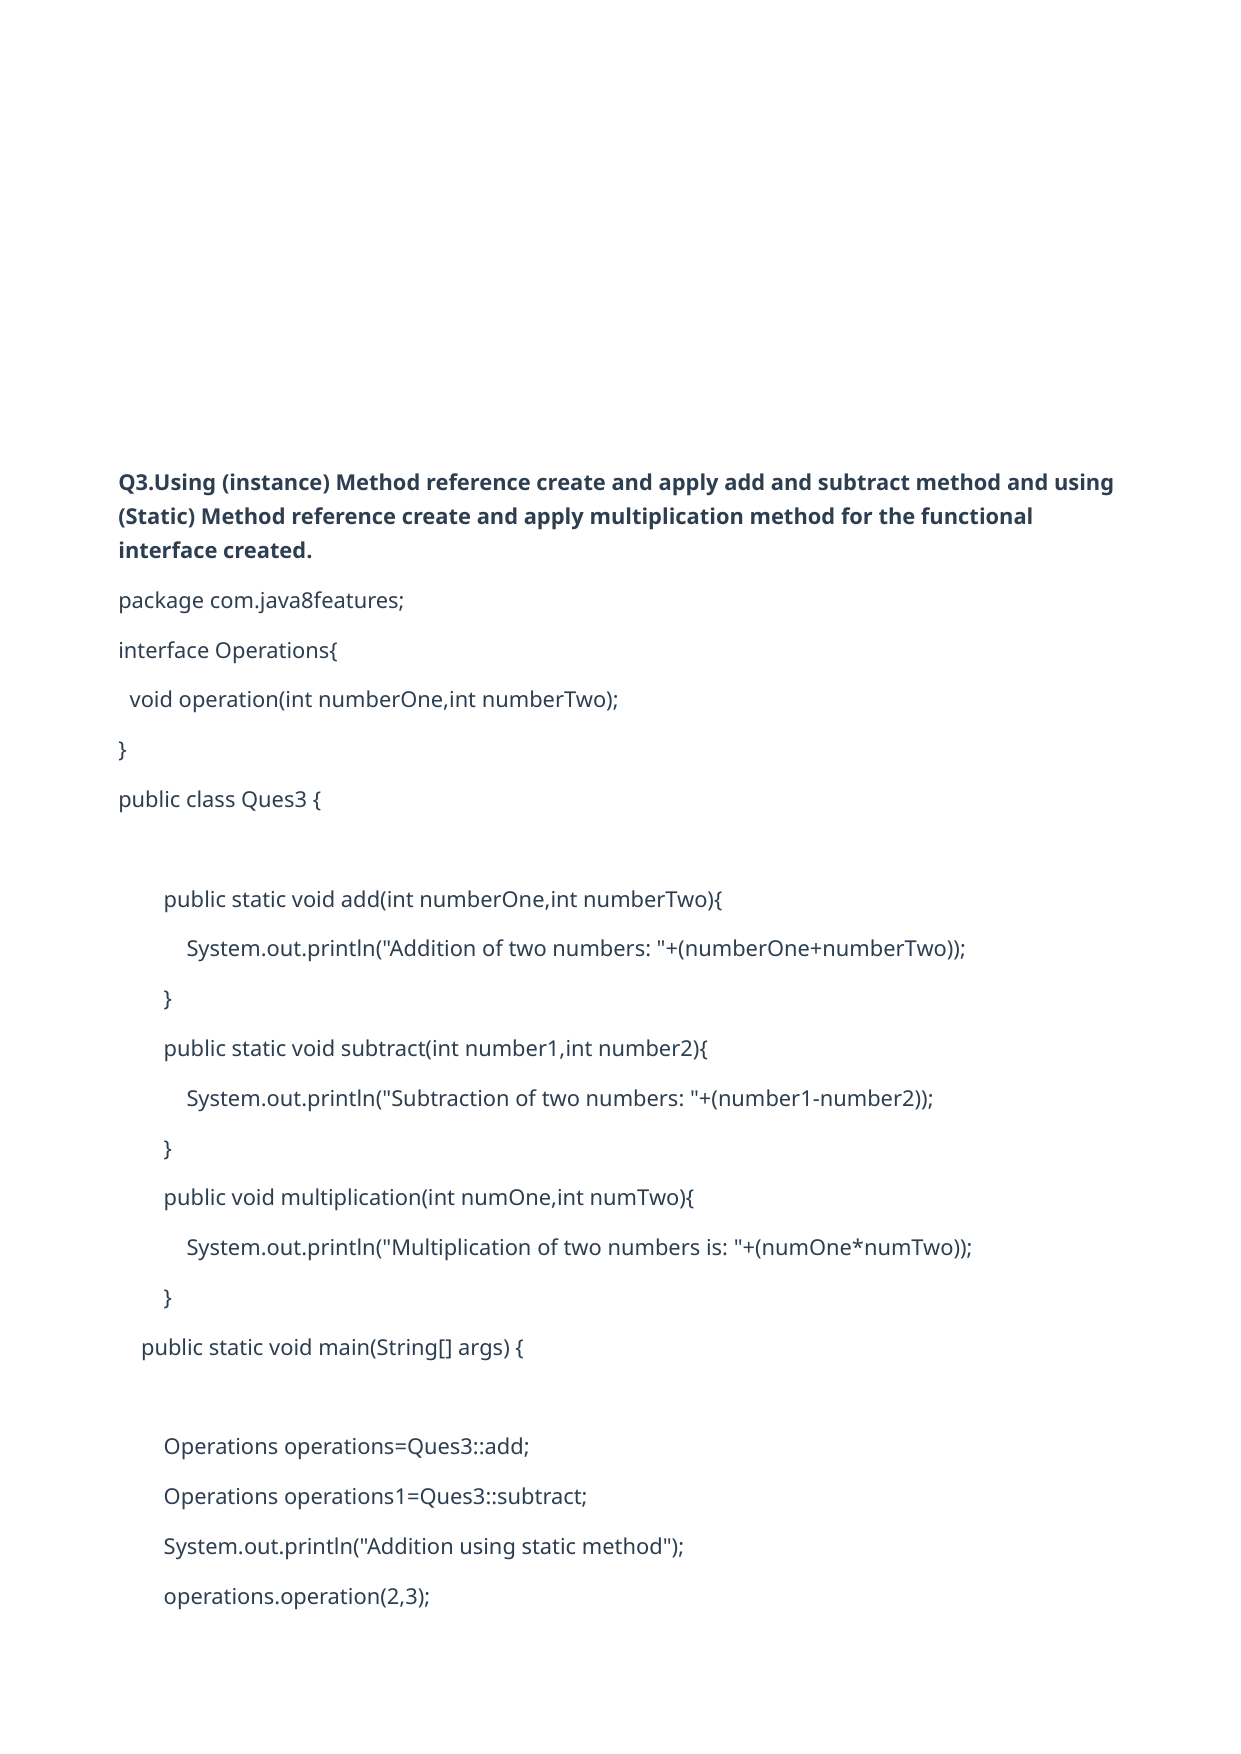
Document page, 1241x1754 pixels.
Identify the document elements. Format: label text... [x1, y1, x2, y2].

text } [118, 734, 1122, 764]
text Operations operations=Ques3::add; [118, 1431, 1122, 1461]
text public static void main(String[] args) { [118, 1332, 1122, 1361]
text } [118, 1282, 1122, 1312]
text System.out.println("Multiplication of two numbers is: "+(numOne*numTwo)); [118, 1232, 1122, 1262]
text interface Operations{ [118, 634, 1122, 664]
text System.out.println("Addition of two numbers: "+(numberOne+numberTwo)); [118, 933, 1122, 963]
text System.out.println("Addition using static method"); [118, 1531, 1122, 1561]
text Q3.Using (instance) Method reference create and apply add and subtract method and using (Static) Method reference create and apply multiplication method for the functional interface created. [118, 467, 1122, 565]
text } [118, 1132, 1122, 1162]
text operations.operation(2,3); [118, 1581, 1122, 1610]
text public void multiplication(int numOne,int numTwo){ [118, 1182, 1122, 1212]
text Operations operations1=Ques3::subtract; [118, 1481, 1122, 1511]
text } [118, 983, 1122, 1013]
text public static void add(int numberOne,int numberTwo){ [118, 883, 1122, 913]
text void operation(int numberOne,int numberTwo); [118, 684, 1122, 714]
text package com.java8features; [118, 585, 1122, 614]
text public class Ques3 { [118, 784, 1122, 814]
text public static void subtract(int number1,int number2){ [118, 1033, 1122, 1063]
text System.out.println("Subtraction of two numbers: "+(number1-number2)); [118, 1083, 1122, 1112]
